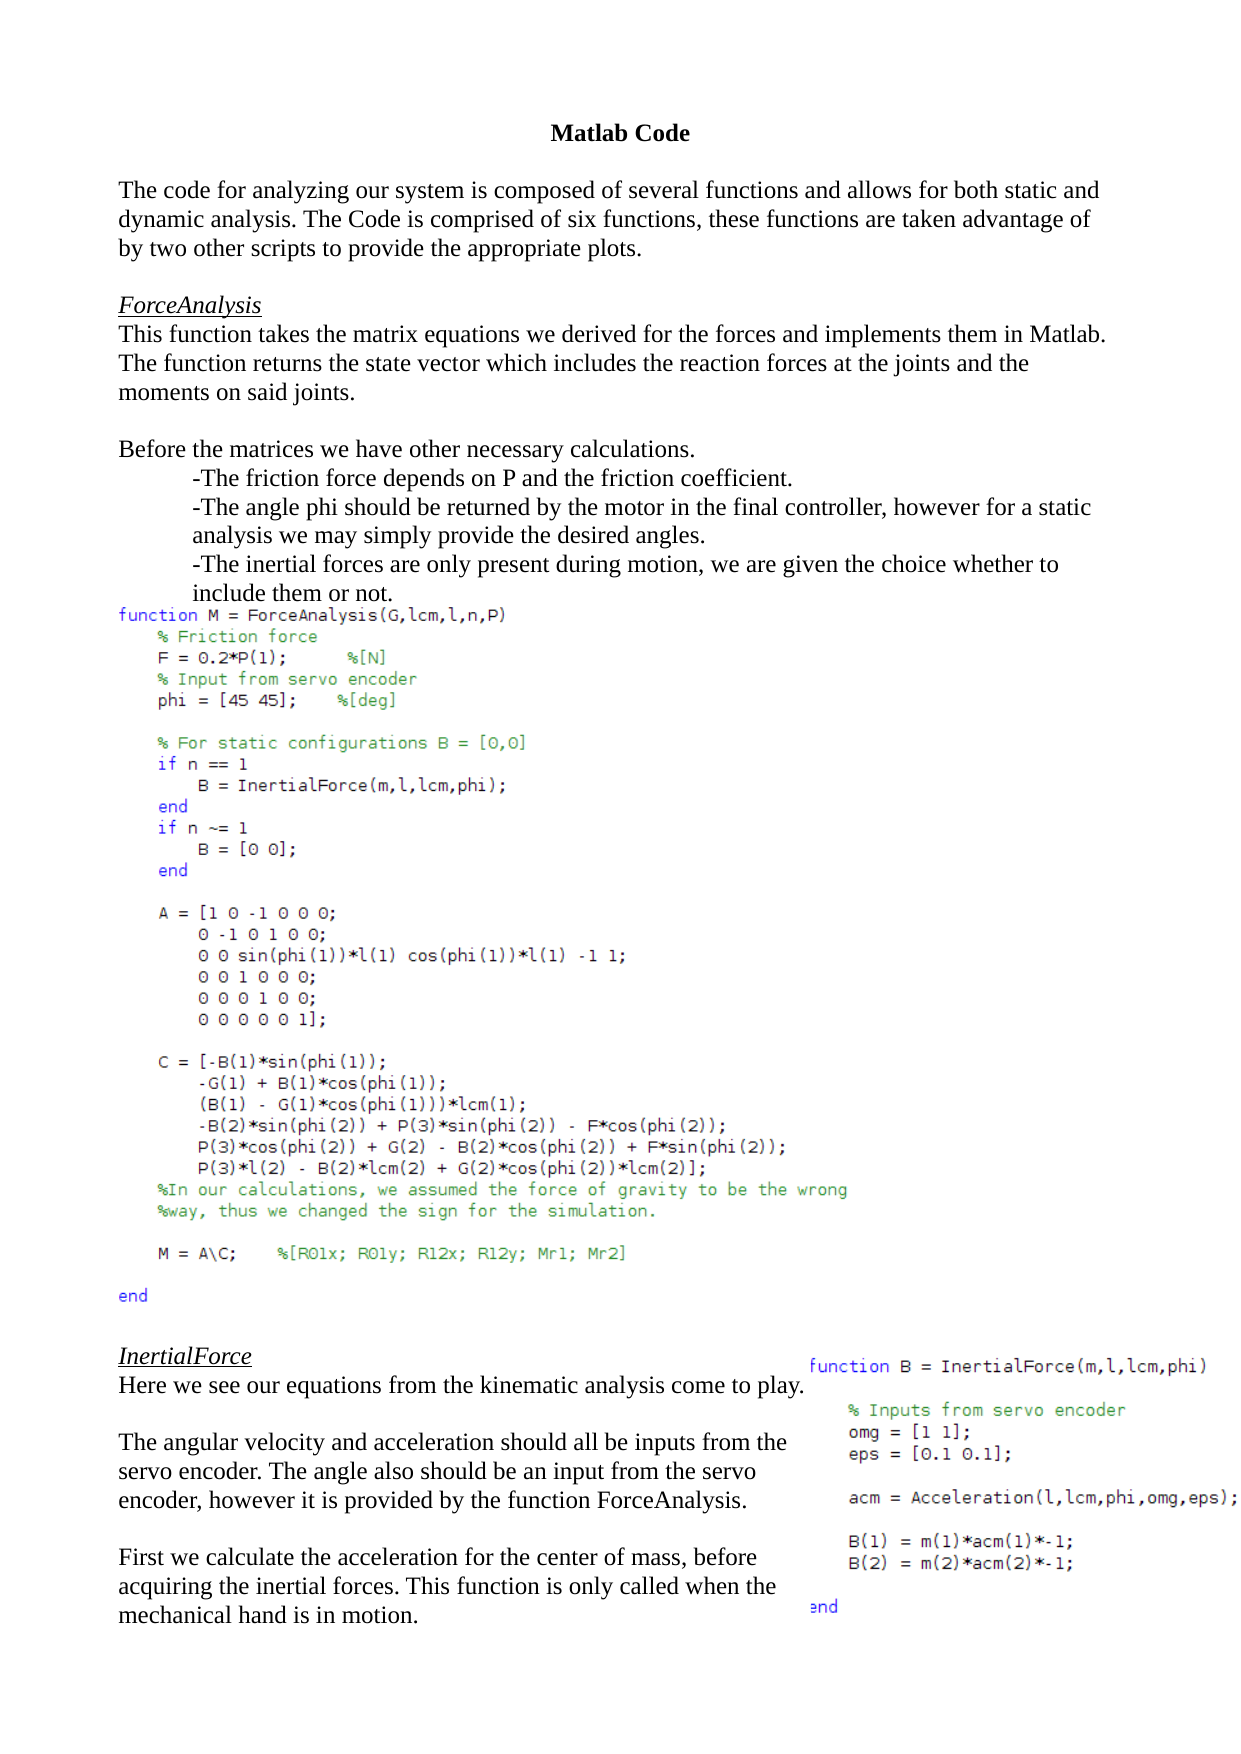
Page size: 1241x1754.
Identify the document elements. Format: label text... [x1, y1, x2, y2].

text -The friction force depends on P and the friction coefficient. [118, 463, 1122, 492]
text This function takes the matrix equations we derived for the forces and implements them in Matlab. The function returns the state vector which includes the reaction forces at the joints and the moments on said joints. [118, 319, 1122, 406]
text ForceAnalysis [118, 291, 1122, 319]
text -The inertial forces are only present during motion, we are given the choice whether to include them or not. [118, 549, 1122, 607]
text Matlab Code [118, 118, 1122, 147]
picture [810, 1357, 1174, 1624]
text The code for analyzing our system is composed of several functions and allows for both static and dynamic analysis. The Code is comprised of six functions, these functions are taken advantage of by two other scripts to provide the appropriate plots. [118, 176, 1122, 262]
text InertialForce [118, 1341, 1122, 1370]
text Here we see our equations from the kinematic analysis come to play. [118, 1370, 810, 1398]
text First we calculate the acceleration for the center of mass, before acquiring the inertial forces. This function is only called when the mechanical hand is in motion. [118, 1542, 1122, 1628]
text The angular velocity and acceleration should all be inputs from the servo encoder. The angle also should be an input from the servo encoder, however it is provided by the function ForceAnalysis. [118, 1427, 810, 1513]
text -The angle phi should be returned by the motor in the final controller, however for a static analysis we may simply provide the desired angles. [118, 492, 1122, 549]
picture [118, 606, 855, 1313]
text Before the matrices we have other necessary calculations. [118, 434, 1122, 463]
